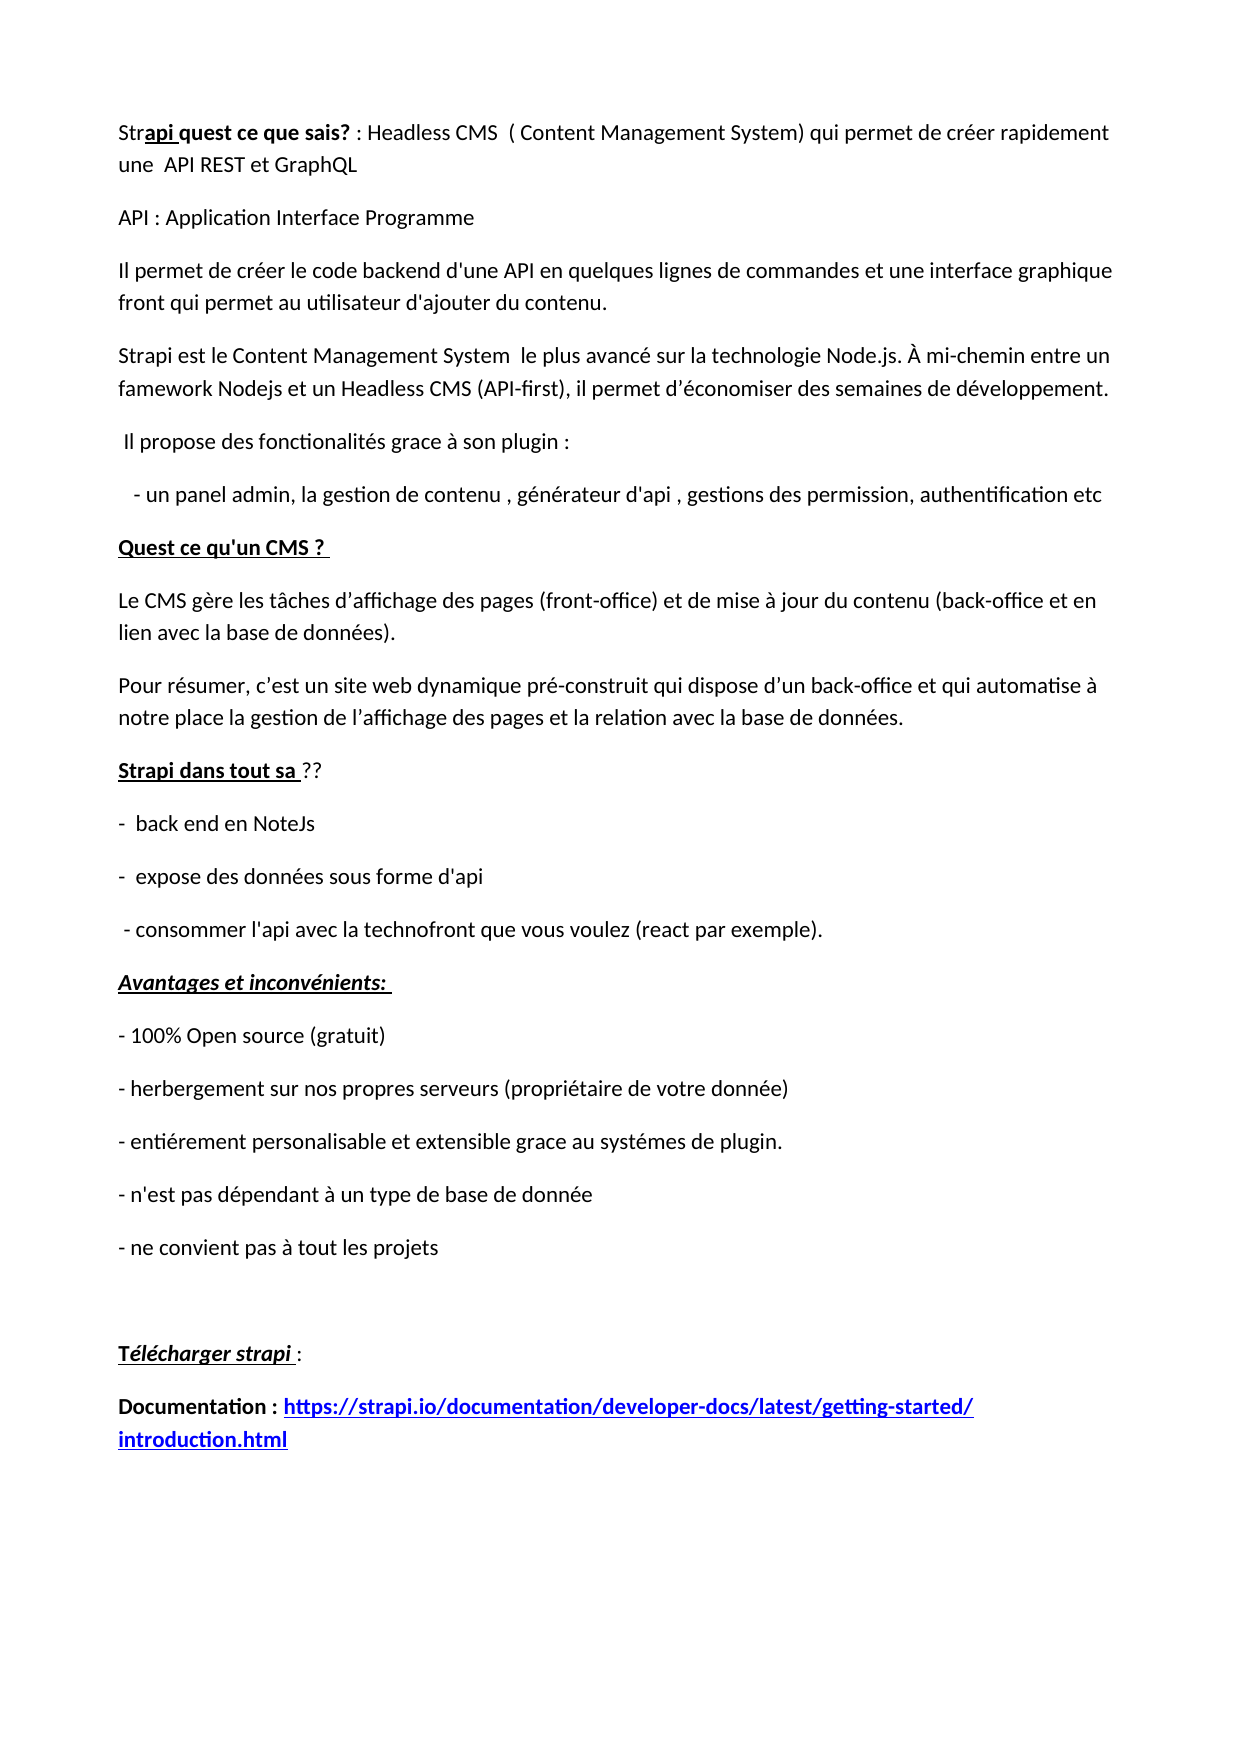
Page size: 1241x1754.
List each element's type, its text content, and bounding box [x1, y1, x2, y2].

text Strapi est le Content Management System le plus avancé sur la technologie Node.js. À mi-chemin entre un famework Nodejs et un Headless CMS (API-first), il permet d’économiser des semaines de développement. [118, 342, 1122, 402]
text - entiérement personalisable et extensible grace au systémes de plugin. [118, 1127, 1122, 1155]
text Avantages et inconvénients: [118, 968, 1122, 996]
text - expose des données sous forme d'api [118, 862, 1122, 890]
text Télécharger strapi : [118, 1339, 1122, 1367]
text Le CMS gère les tâches d’affichage des pages (front-office) et de mise à jour du contenu (back-office et en lien avec la base de données). [118, 586, 1122, 646]
text Il propose des fonctionalités grace à son plugin : [118, 427, 1122, 455]
text Documentation : https://strapi.io/documentation/developer-docs/latest/getting-started/introduction.html [118, 1392, 1122, 1453]
text - consommer l'api avec la technofront que vous voulez (react par exemple). [118, 915, 1122, 943]
text API : Application Interface Programme [118, 203, 1122, 231]
text Pour résumer, c’est un site web dynamique pré-construit qui dispose d’un back-office et qui automatise à notre place la gestion de l’affichage des pages et la relation avec la base de données. [118, 671, 1122, 731]
text - ne convient pas à tout les projets [118, 1233, 1122, 1261]
text Strapi dans tout sa ?? [118, 756, 1122, 784]
text Strapi quest ce que sais? : Headless CMS ( Content Management System) qui permet de créer rapidement une API REST et GraphQL [118, 118, 1122, 178]
text - 100% Open source (gratuit) [118, 1021, 1122, 1049]
text - un panel admin, la gestion de contenu , générateur d'api , gestions des permission, authentification etc [118, 480, 1122, 508]
text - herbergement sur nos propres serveurs (propriétaire de votre donnée) [118, 1074, 1122, 1102]
text Il permet de créer le code backend d'une API en quelques lignes de commandes et une interface graphique front qui permet au utilisateur d'ajouter du contenu. [118, 256, 1122, 317]
text - n'est pas dépendant à un type de base de donnée [118, 1180, 1122, 1208]
text - back end en NoteJs [118, 809, 1122, 837]
text Quest ce qu'un CMS ? [118, 533, 1122, 561]
